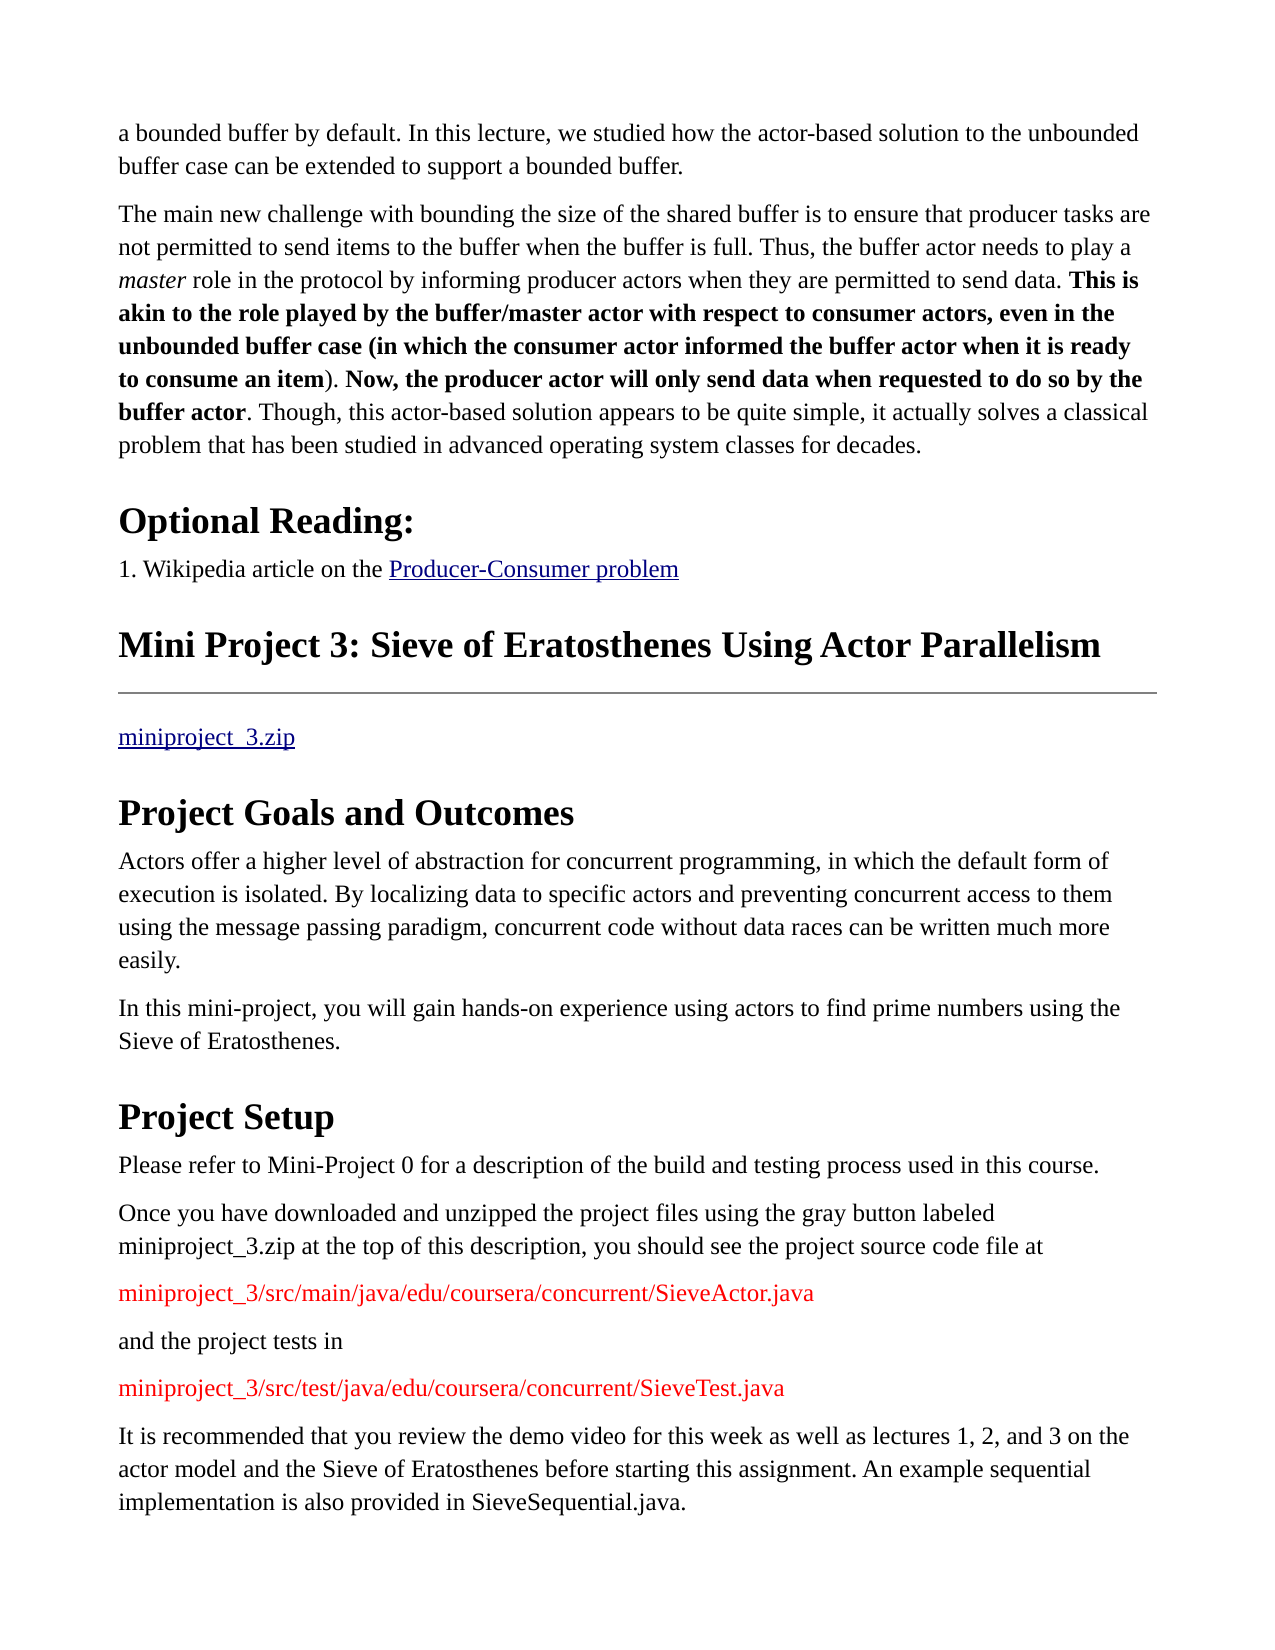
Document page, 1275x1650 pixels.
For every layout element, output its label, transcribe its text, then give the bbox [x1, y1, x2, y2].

text The main new challenge with bounding the size of the shared buffer is to ensure that producer tasks are not permitted to send items to the buffer when the buffer is full. Thus, the buffer actor needs to play a master role in the protocol by informing producer actors when they are permitted to send data. This is akin to the role played by the buffer/master actor with respect to consumer actors, even in the unbounded buffer case (in which the consumer actor informed the buffer actor when it is ready to consume an item). Now, the producer actor will only send data when requested to do so by the buffer actor. Though, this actor-based solution appears to be quite simple, it actually solves a classical problem that has been studied in advanced operating system classes for decades. [118, 199, 1157, 459]
text 1. Wikipedia article on the Producer-Consumer problem [118, 554, 1157, 583]
text miniproject_3.zip [118, 722, 1157, 751]
text Once you have downloaded and unzipped the project files using the gray button labeled miniproject_3.zip at the top of this description, you should see the project source code file at [118, 1198, 1157, 1259]
text a bounded buffer by default. In this lecture, we studied how the actor-based solution to the unbounded buffer case can be extended to support a bounded buffer. [118, 118, 1157, 180]
text Please refer to Mini-Project 0 for a description of the build and testing process used in this course. [118, 1150, 1157, 1179]
text It is recommended that you review the demo video for this week as well as lectures 1, 2, and 3 on the actor model and the Sieve of Eratosthenes before starting this assignment. An example sequential implementation is also provided in SieveSequential.java. [118, 1421, 1157, 1516]
subtitle Mini Project 3: Sieve of Eratosthenes Using Actor Parallelism [118, 622, 1157, 666]
subtitle Project Setup [118, 1094, 1157, 1138]
text and the project tests in [118, 1326, 1157, 1355]
text miniproject_3/src/test/java/edu/coursera/concurrent/SieveTest.java [118, 1373, 1157, 1402]
text Actors offer a higher level of abstraction for concurrent programming, in which the default form of execution is isolated. By localizing data to specific actors and preventing concurrent access to them using the message passing paradigm, concurrent code without data races can be written much more easily. [118, 846, 1157, 974]
subtitle Optional Reading: [118, 498, 1157, 541]
text In this mini-project, you will gain hands-on experience using actors to find prime numbers using the Sieve of Eratosthenes. [118, 993, 1157, 1055]
text miniproject_3/src/main/java/edu/coursera/concurrent/SieveActor.java [118, 1278, 1157, 1307]
subtitle Project Goals and Outcomes [118, 791, 1157, 834]
